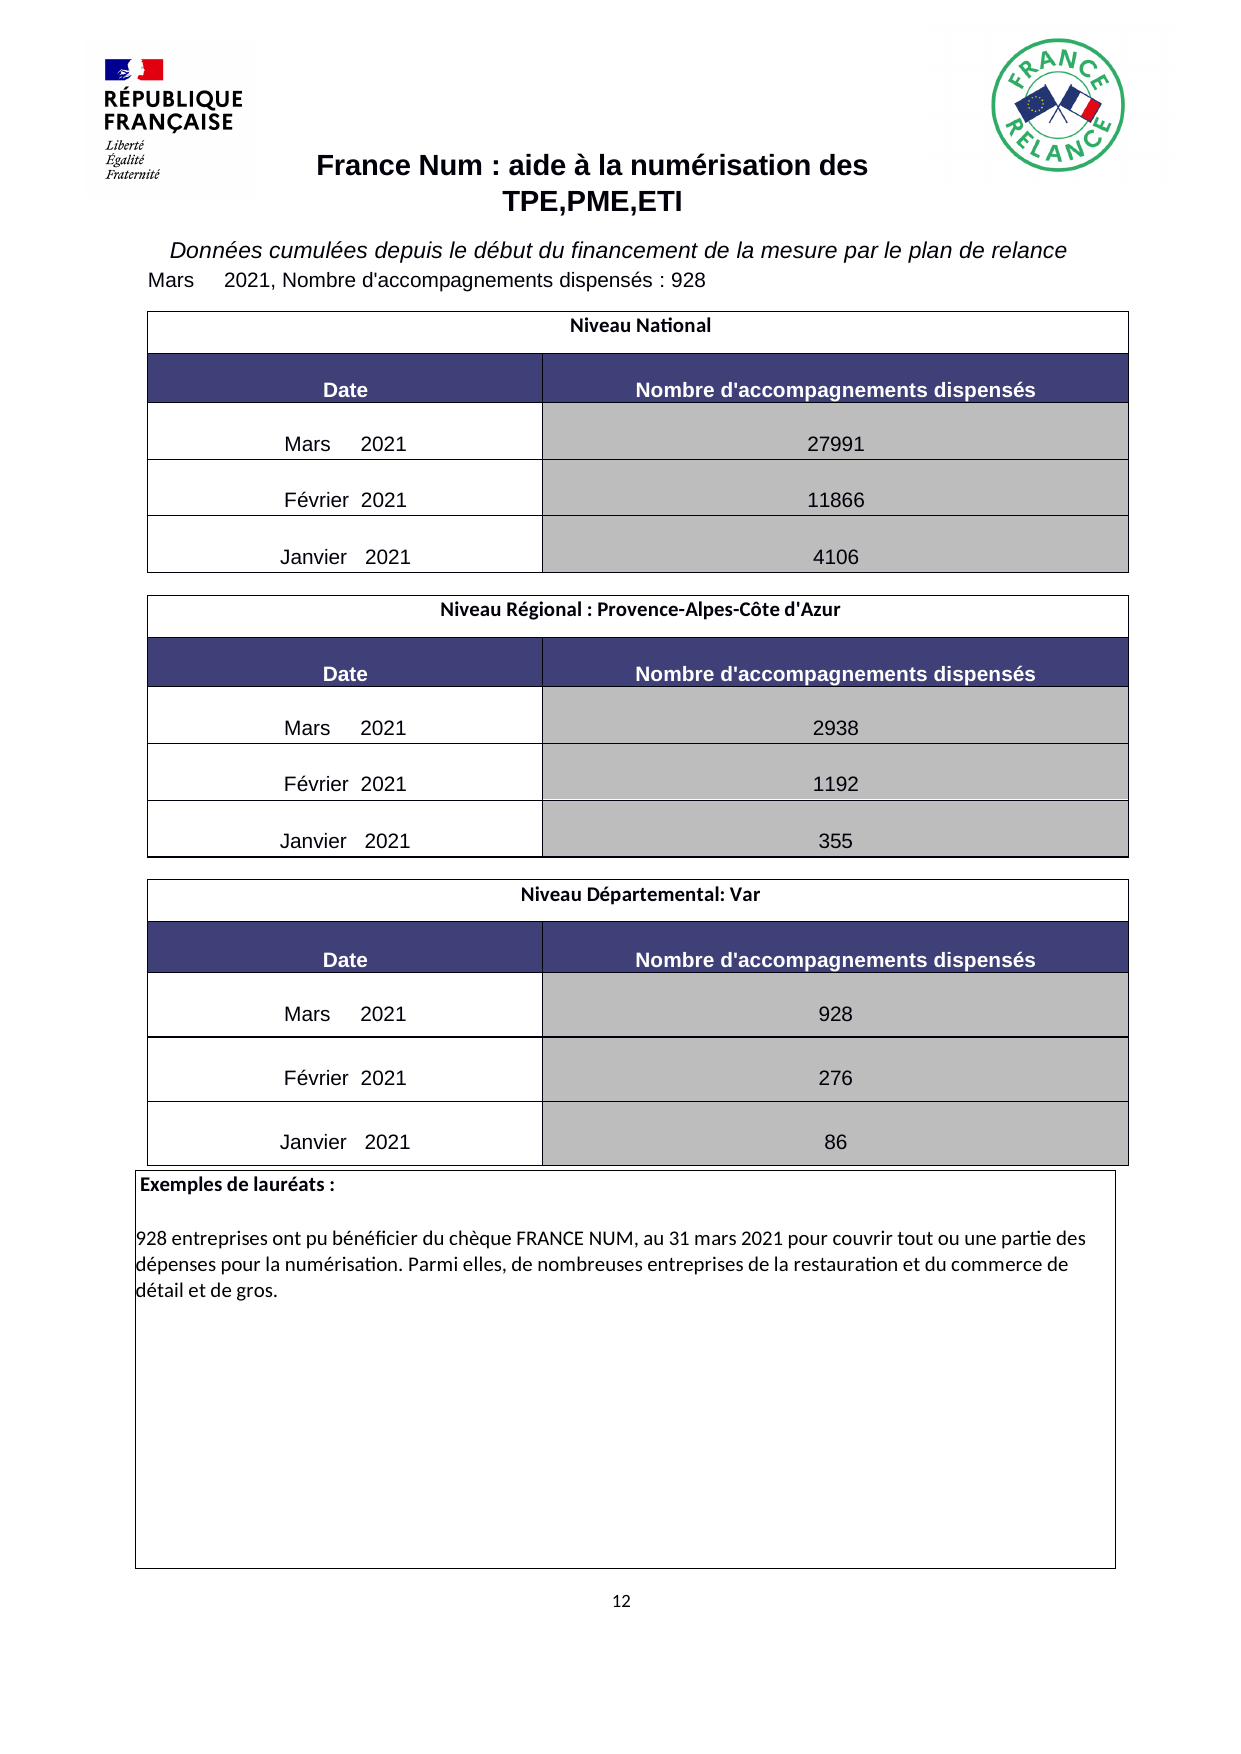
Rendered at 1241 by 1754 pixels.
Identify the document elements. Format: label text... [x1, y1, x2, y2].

table_cell 1192 [543, 744, 1128, 799]
table_cell Mars 2021 [148, 973, 542, 1036]
table_cell Janvier 2021 [148, 801, 542, 856]
table_cell Date [148, 922, 542, 972]
table_cell Nombre d'accompagnements dispensés [543, 922, 1128, 972]
table_header Niveau Régional : Provence-Alpes-Côte d'Azur [148, 596, 1128, 637]
table_header Niveau Départemental: Var [148, 880, 1128, 921]
table_cell Mars 2021 [148, 687, 542, 743]
table_cell 11866 [543, 460, 1128, 515]
text 928 entreprises ont pu bénéficier du chèque FRANCE NUM, au 31 mars 2021 pour couvrir tout ou une partie des dépenses pour la numérisation. Parmi elles, de nombreuses entreprises de la restauration et du commerce de détail et de gros. [135, 1225, 1115, 1303]
picture [926, 17, 1189, 185]
table_cell Date [148, 638, 542, 686]
table_cell Janvier 2021 [148, 1102, 542, 1165]
table_cell 355 [543, 801, 1128, 856]
table_cell 928 [543, 973, 1128, 1036]
text Exemples de lauréats : [135, 1171, 1115, 1197]
table_cell Date [148, 354, 542, 402]
text Données cumulées depuis le début du financement de la mesure par le plan de relance [148, 237, 1093, 264]
table_cell Février 2021 [148, 1038, 542, 1101]
table_header Niveau National [148, 312, 1128, 353]
table_cell Février 2021 [148, 460, 542, 515]
table_cell 27991 [543, 403, 1128, 459]
table_cell Nombre d'accompagnements dispensés [543, 638, 1128, 686]
table_cell 276 [543, 1038, 1128, 1101]
table_cell 86 [543, 1102, 1128, 1165]
table_cell Nombre d'accompagnements dispensés [543, 354, 1128, 402]
text France Num : aide à la numérisation des TPE,PME,ETI [148, 148, 1093, 217]
text 12 [0, 1589, 1238, 1612]
picture [84, 39, 263, 200]
table_cell 4106 [543, 516, 1128, 572]
table_cell 2938 [543, 687, 1128, 743]
table_cell Janvier 2021 [148, 516, 542, 572]
table_cell Mars 2021 [148, 403, 542, 459]
table_cell Février 2021 [148, 744, 542, 799]
text Mars 2021, Nombre d'accompagnements dispensés : 928 [148, 268, 1093, 292]
